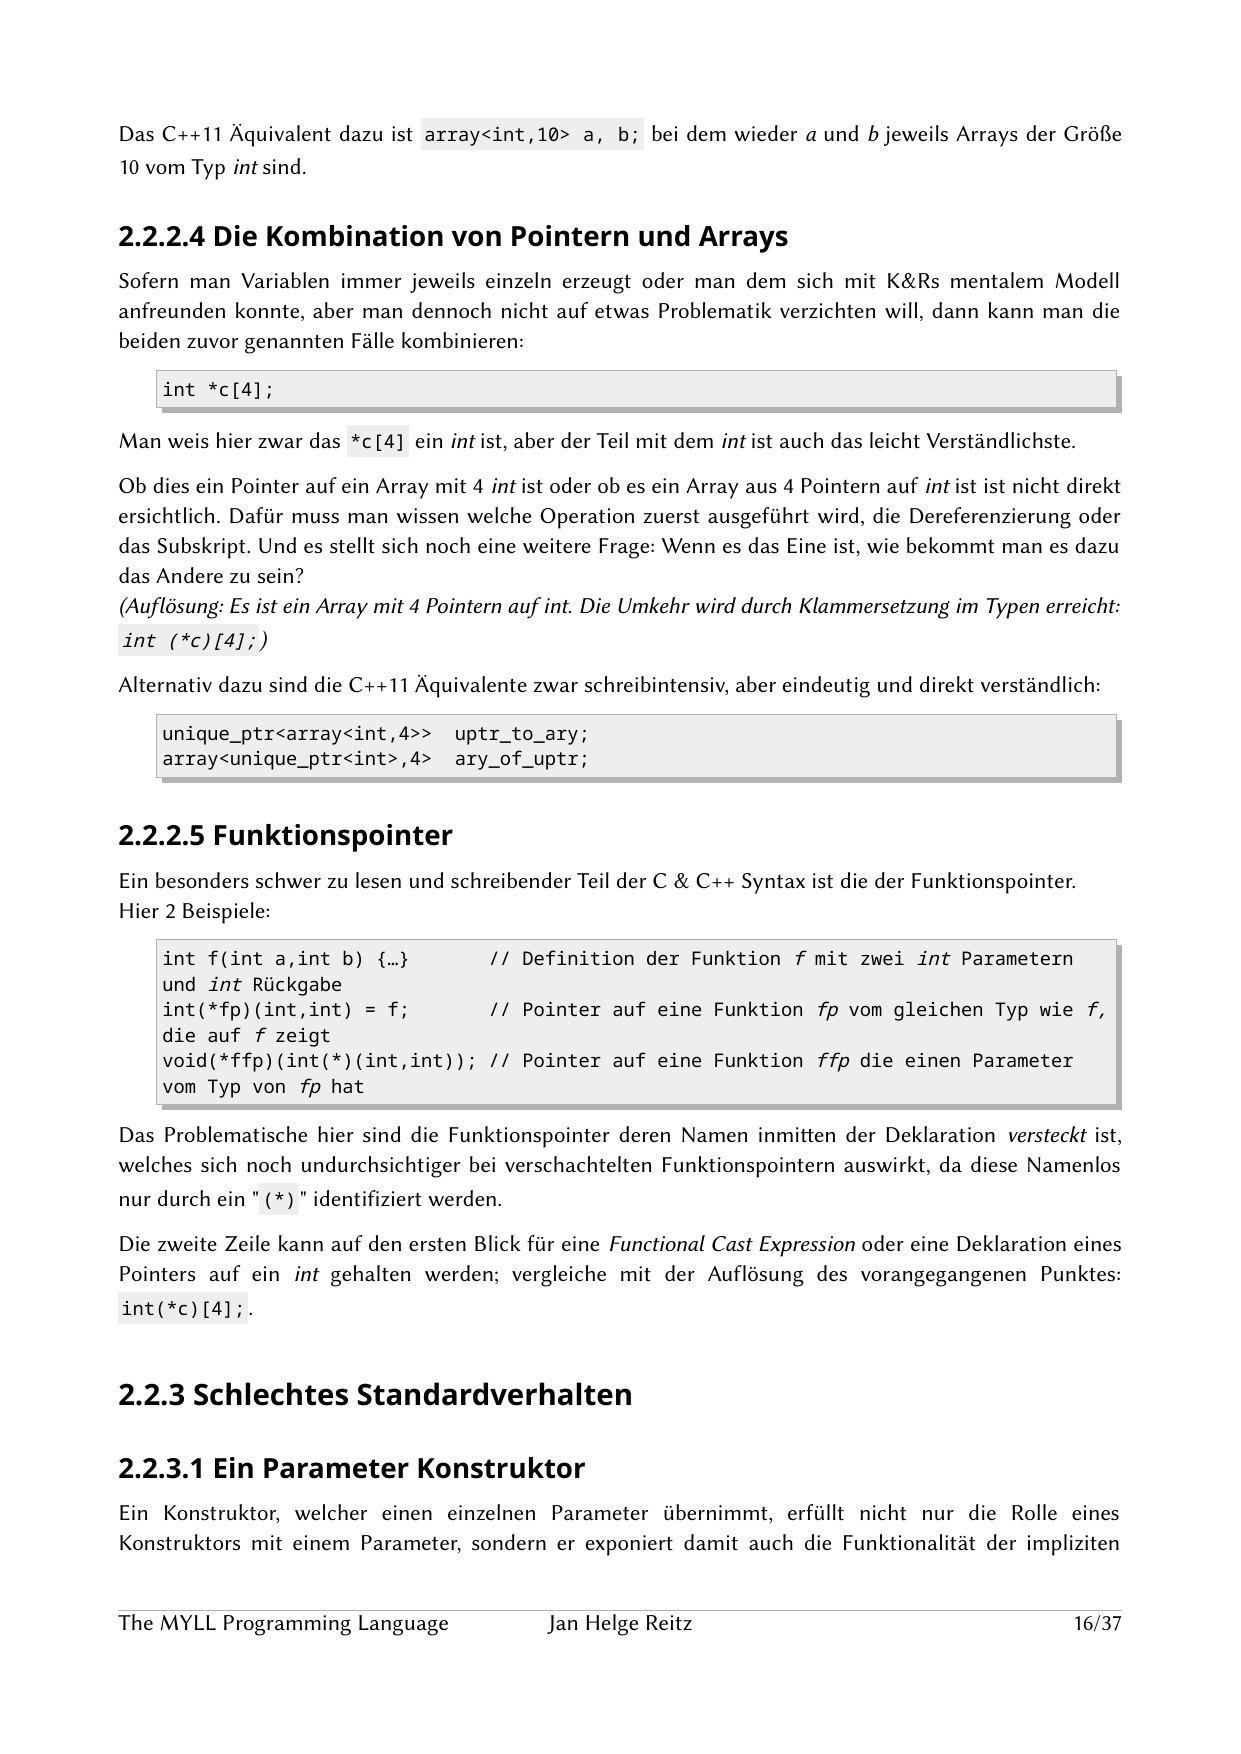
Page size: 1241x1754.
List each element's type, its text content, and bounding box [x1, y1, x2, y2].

text Das Problematische hier sind die Funktionspointer deren Namen inmitten der Deklaration versteckt ist, welches sich noch undurchsichtiger bei verschachtelten Funktionspointern auswirkt, da diese Namenlos nur durch ein "(*)" identifiziert werden. [118, 1122, 1122, 1215]
text int(*fp)(int,int) = f; // Pointer auf eine Funktion fp vom gleichen Typ wie f, die auf f zeigt [157, 990, 1116, 1041]
text Man weis hier zwar das *c[4] ein int ist, aber der Teil mit dem int ist auch das leicht Verständlichste. [409, 425, 1122, 457]
subtitle Die Kombination von Pointern und Arrays [118, 216, 1122, 254]
text Das C++11 Äquivalent dazu ist array<int,10> a, b; bei dem wieder a und b jeweils Arrays der Größe 10 vom Typ int sind. [118, 118, 1122, 180]
text Alternativ dazu sind die C++11 Äquivalente zwar schreibintensiv, aber eindeutig und direkt verständlich: [118, 672, 1122, 698]
text Ein besonders schwer zu lesen und schreibender Teil der C & C++ Syntax ist die der Funktionspointer. Hier 2 Beispiele: [118, 867, 1122, 924]
subtitle Funktionspointer [118, 816, 1122, 853]
text void(*ffp)(int(*)(int,int)); // Pointer auf eine Funktion ffp die einen Parameter vom Typ von fp hat [157, 1041, 1116, 1104]
subtitle Ein Parameter Konstruktor [118, 1449, 1122, 1486]
text array<unique_ptr<int>,4> ary_of_uptr; [157, 740, 1116, 777]
text unique_ptr<array<int,4>> uptr_to_ary; [157, 715, 1116, 740]
text Ein Konstruktor, welcher einen einzelnen Parameter übernimmt, erfüllt nicht nur die Rolle eines Konstruktors mit einem Parameter, sondern er exponiert damit auch die Funktionalität der impliziten [118, 1500, 1122, 1556]
text Die zweite Zeile kann auf den ersten Blick für eine Functional Cast Expression oder eine Deklaration eines Pointers auf ein int gehalten werden; vergleiche mit der Auflösung des vorangegangenen Punktes: int(*c)[4];. [118, 1231, 1122, 1324]
subtitle Schlechtes Standardverhalten [118, 1374, 1122, 1414]
text Ob dies ein Pointer auf ein Array mit 4 int ist oder ob es ein Array aus 4 Pointern auf int ist ist nicht direkt ersichtlich. Dafür muss man wissen welche Operation zuerst ausgeführt wird, die Dereferenzierung oder das Subskript. Und es stellt sich noch eine weitere Frage: Wenn es das Eine ist, wie bekommt man es dazu das Andere zu sein? (Auflösung: Es ist ein Array mit 4 Pointern auf int. Die Umkehr wird durch Klammersetzung im Typen erreicht: int (*c)[4];) [118, 473, 1122, 656]
text Sofern man Variablen immer jeweils einzeln erzeugt oder man dem sich mit K&Rs mentalem Modell anfreunden konnte, aber man dennoch nicht auf etwas Problematik verzichten will, dann kann man die beiden zuvor genannten Fälle kombinieren: [118, 268, 1122, 354]
text int *c[4]; [157, 371, 1116, 407]
text int f(int a,int b) {…} // Definition der Funktion f mit zwei int Parametern und int Rückgabe [157, 940, 1116, 990]
text Man weis hier zwar das *c[4] ein int ist, aber der Teil mit dem int ist auch das leicht Verständlichste. [118, 425, 347, 457]
